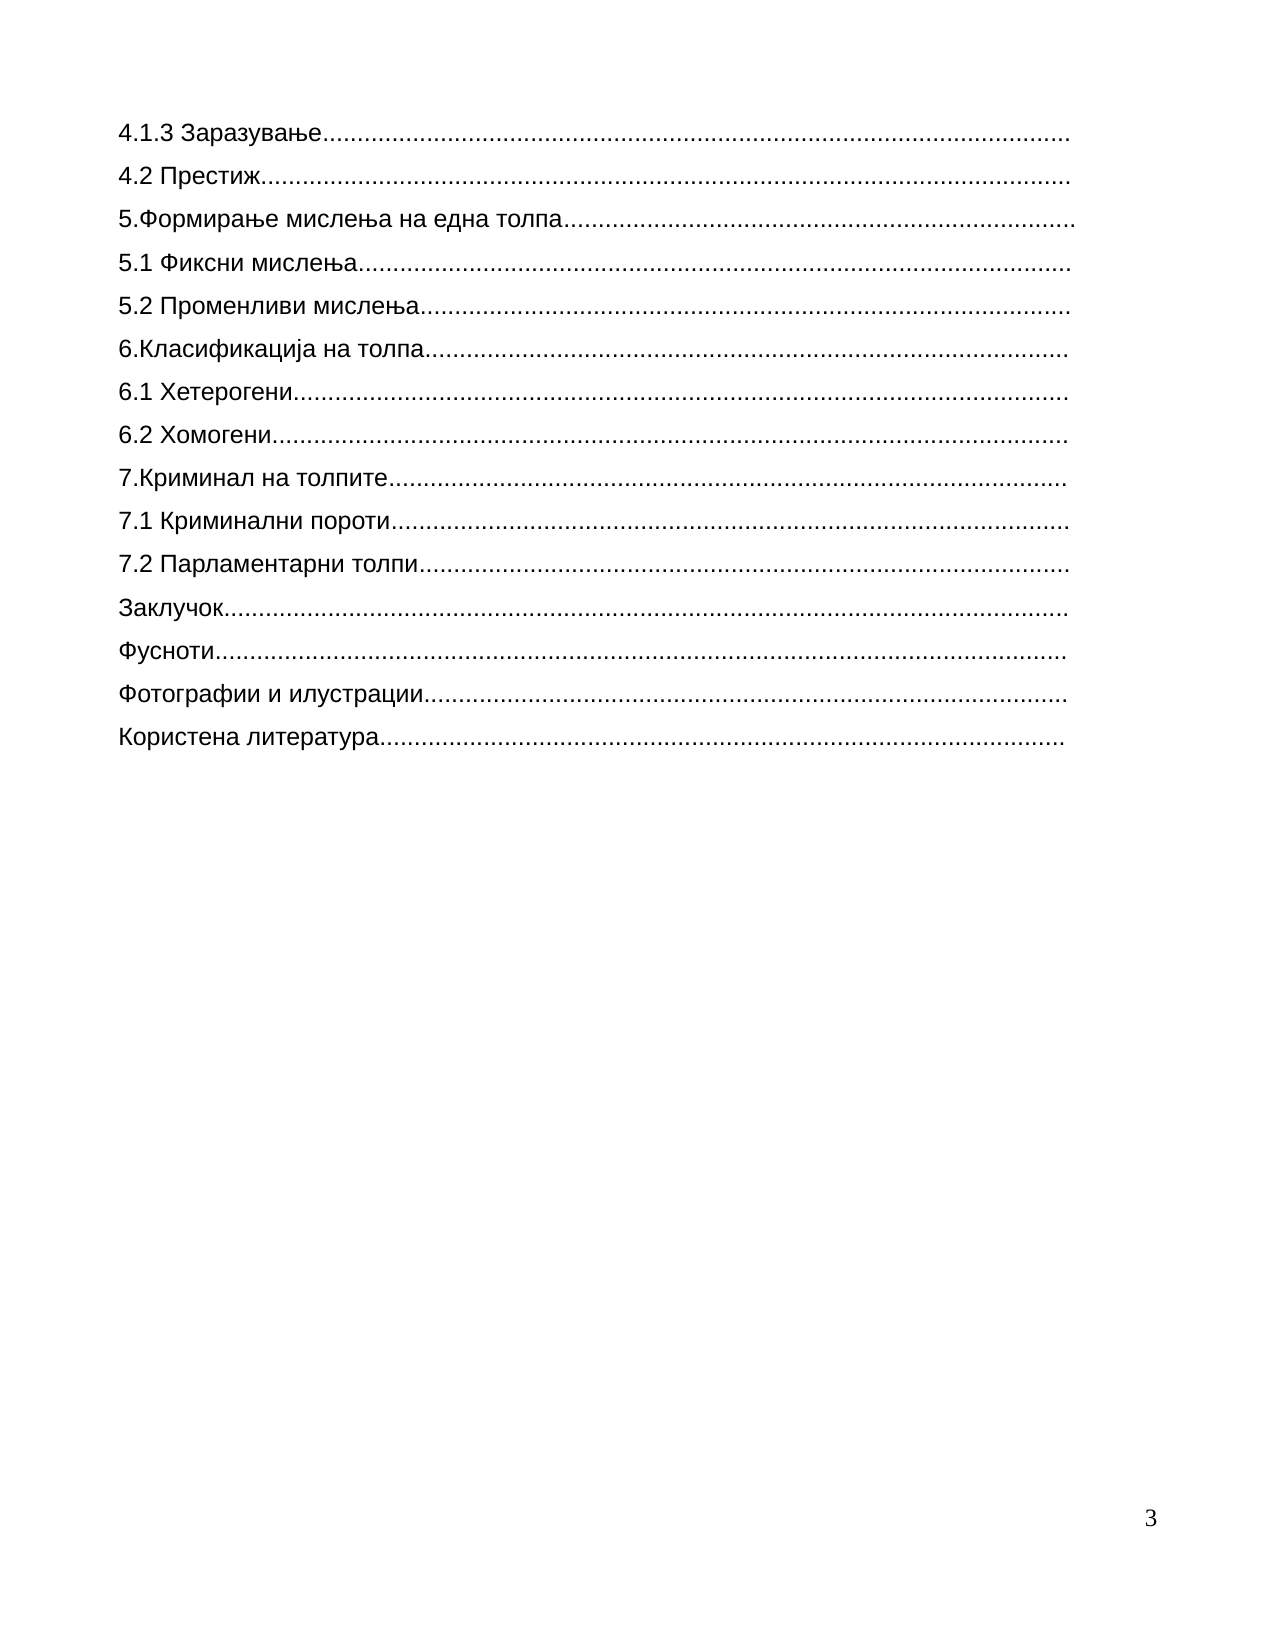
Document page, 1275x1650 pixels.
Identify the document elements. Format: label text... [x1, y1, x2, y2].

text Заклучок.......................................................................................................................... [118, 592, 1157, 621]
text 6.Класификација на толпа............................................................................................. [118, 334, 1157, 362]
text 4.2 Престиж..................................................................................................................... [118, 161, 1157, 190]
text 6.1 Хетерогени................................................................................................................ [118, 377, 1157, 406]
text Фусноти........................................................................................................................... [118, 636, 1157, 664]
text 5.Формирање мислења на една толпа.......................................................................... [118, 204, 1157, 233]
text 7.2 Парламентарни толпи.............................................................................................. [118, 549, 1157, 578]
text 6.2 Хомогени................................................................................................................... [118, 420, 1157, 449]
text 5.1 Фиксни мислења....................................................................................................... [118, 247, 1157, 276]
text 4.1.3 Заразување............................................................................................................ [118, 118, 1157, 147]
text 5.2 Променливи мислења.............................................................................................. [118, 291, 1157, 319]
text Користена литература................................................................................................... [118, 722, 1157, 751]
text 7.1 Криминални пороти.................................................................................................. [118, 506, 1157, 535]
text 7.Криминал на толпите.................................................................................................. [118, 463, 1157, 492]
text Фотографии и илустрации............................................................................................. [118, 679, 1157, 707]
